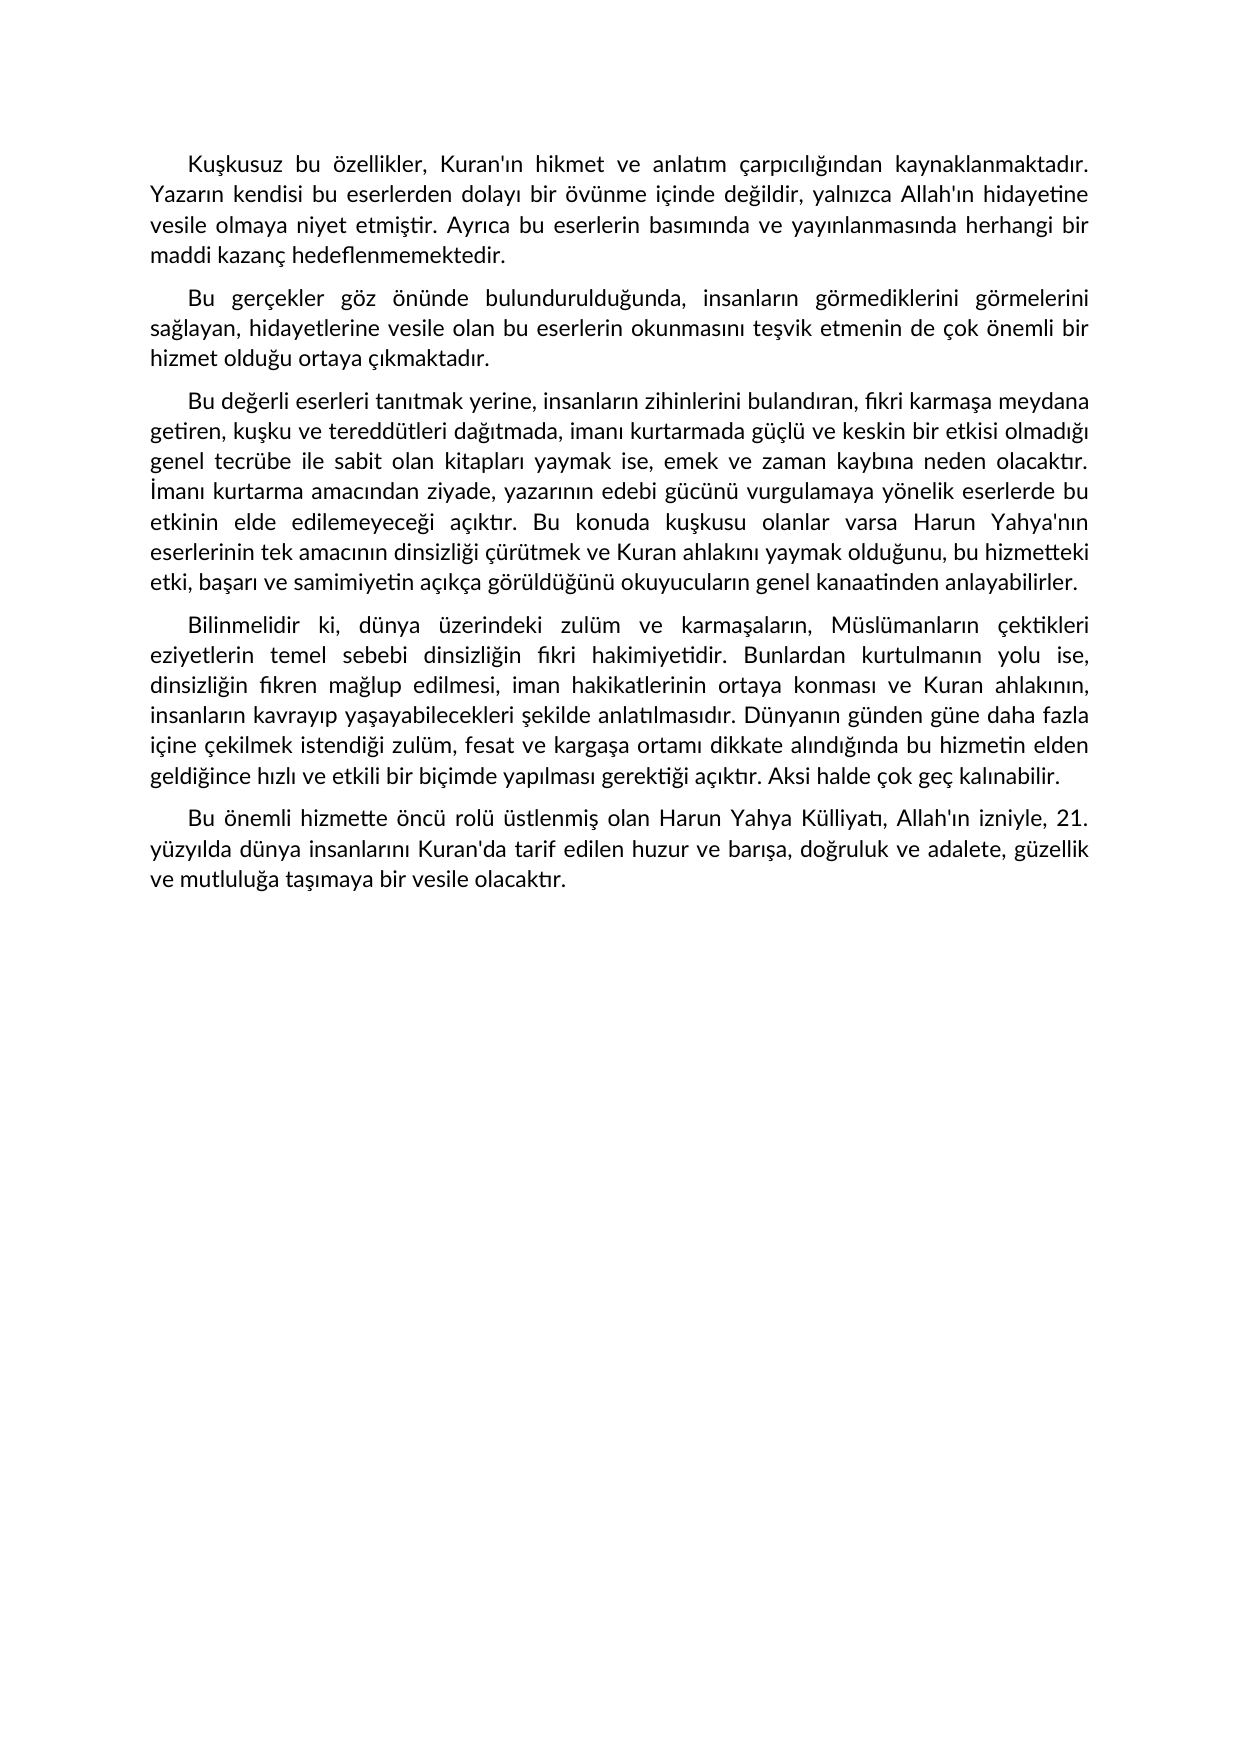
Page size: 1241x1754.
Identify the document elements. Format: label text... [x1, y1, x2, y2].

text Bu önemli hizmette öncü rolü üstlenmiş olan Harun Yahya Külliyatı, Allah'ın izniyle, 21. yüzyılda dünya insanlarını Kuran'da tarif edilen huzur ve barışa, doğruluk ve adalete, güzellik ve mutluluğa taşımaya bir vesile olacaktır. [150, 804, 1090, 892]
text Bilinmelidir ki, dünya üzerindeki zulüm ve karmaşaların, Müslümanların çektikleri eziyetlerin temel sebebi dinsizliğin fikri hakimiyetidir. Bunlardan kurtulmanın yolu ise, dinsizliğin fikren mağlup edilmesi, iman hakikatlerinin ortaya konması ve Kuran ahlakının, insanların kavrayıp yaşayabilecekleri şekilde anlatılmasıdır. Dünyanın günden güne daha fazla içine çekilmek istendiği zulüm, fesat ve kargaşa ortamı dikkate alındığında bu hizmetin elden geldiğince hızlı ve etkili bir biçimde yapılması gerektiği açıktır. Aksi halde çok geç kalınabilir. [150, 610, 1090, 789]
text Bu değerli eserleri tanıtmak yerine, insanların zihinlerini bulandıran, fikri karmaşa meydana getiren, kuşku ve tereddütleri dağıtmada, imanı kurtarmada güçlü ve keskin bir etkisi olmadığı genel tecrübe ile sabit olan kitapları yaymak ise, emek ve zaman kaybına neden olacaktır. İmanı kurtarma amacından ziyade, yazarının edebi gücünü vurgulamaya yönelik eserlerde bu etkinin elde edilemeyeceği açıktır. Bu konuda kuşkusu olanlar varsa Harun Yahya'nın eserlerinin tek amacının dinsizliği çürütmek ve Kuran ahlakını yaymak olduğunu, bu hizmetteki etki, başarı ve samimiyetin açıkça görüldüğünü okuyucuların genel kanaatinden anlayabilirler. [150, 386, 1090, 595]
text Kuşkusuz bu özellikler, Kuran'ın hikmet ve anlatım çarpıcılığından kaynaklanmaktadır. Yazarın kendisi bu eserlerden dolayı bir övünme içinde değildir, yalnızca Allah'ın hidayetine vesile olmaya niyet etmiştir. Ayrıca bu eserlerin basımında ve yayınlanmasında herhangi bir maddi kazanç hedeflenmemektedir. [150, 150, 1090, 268]
text Bu gerçekler göz önünde bulundurulduğunda, insanların görmediklerini görmelerini sağlayan, hidayetlerine vesile olan bu eserlerin okunmasını teşvik etmenin de çok önemli bir hizmet olduğu ortaya çıkmaktadır. [150, 283, 1090, 371]
